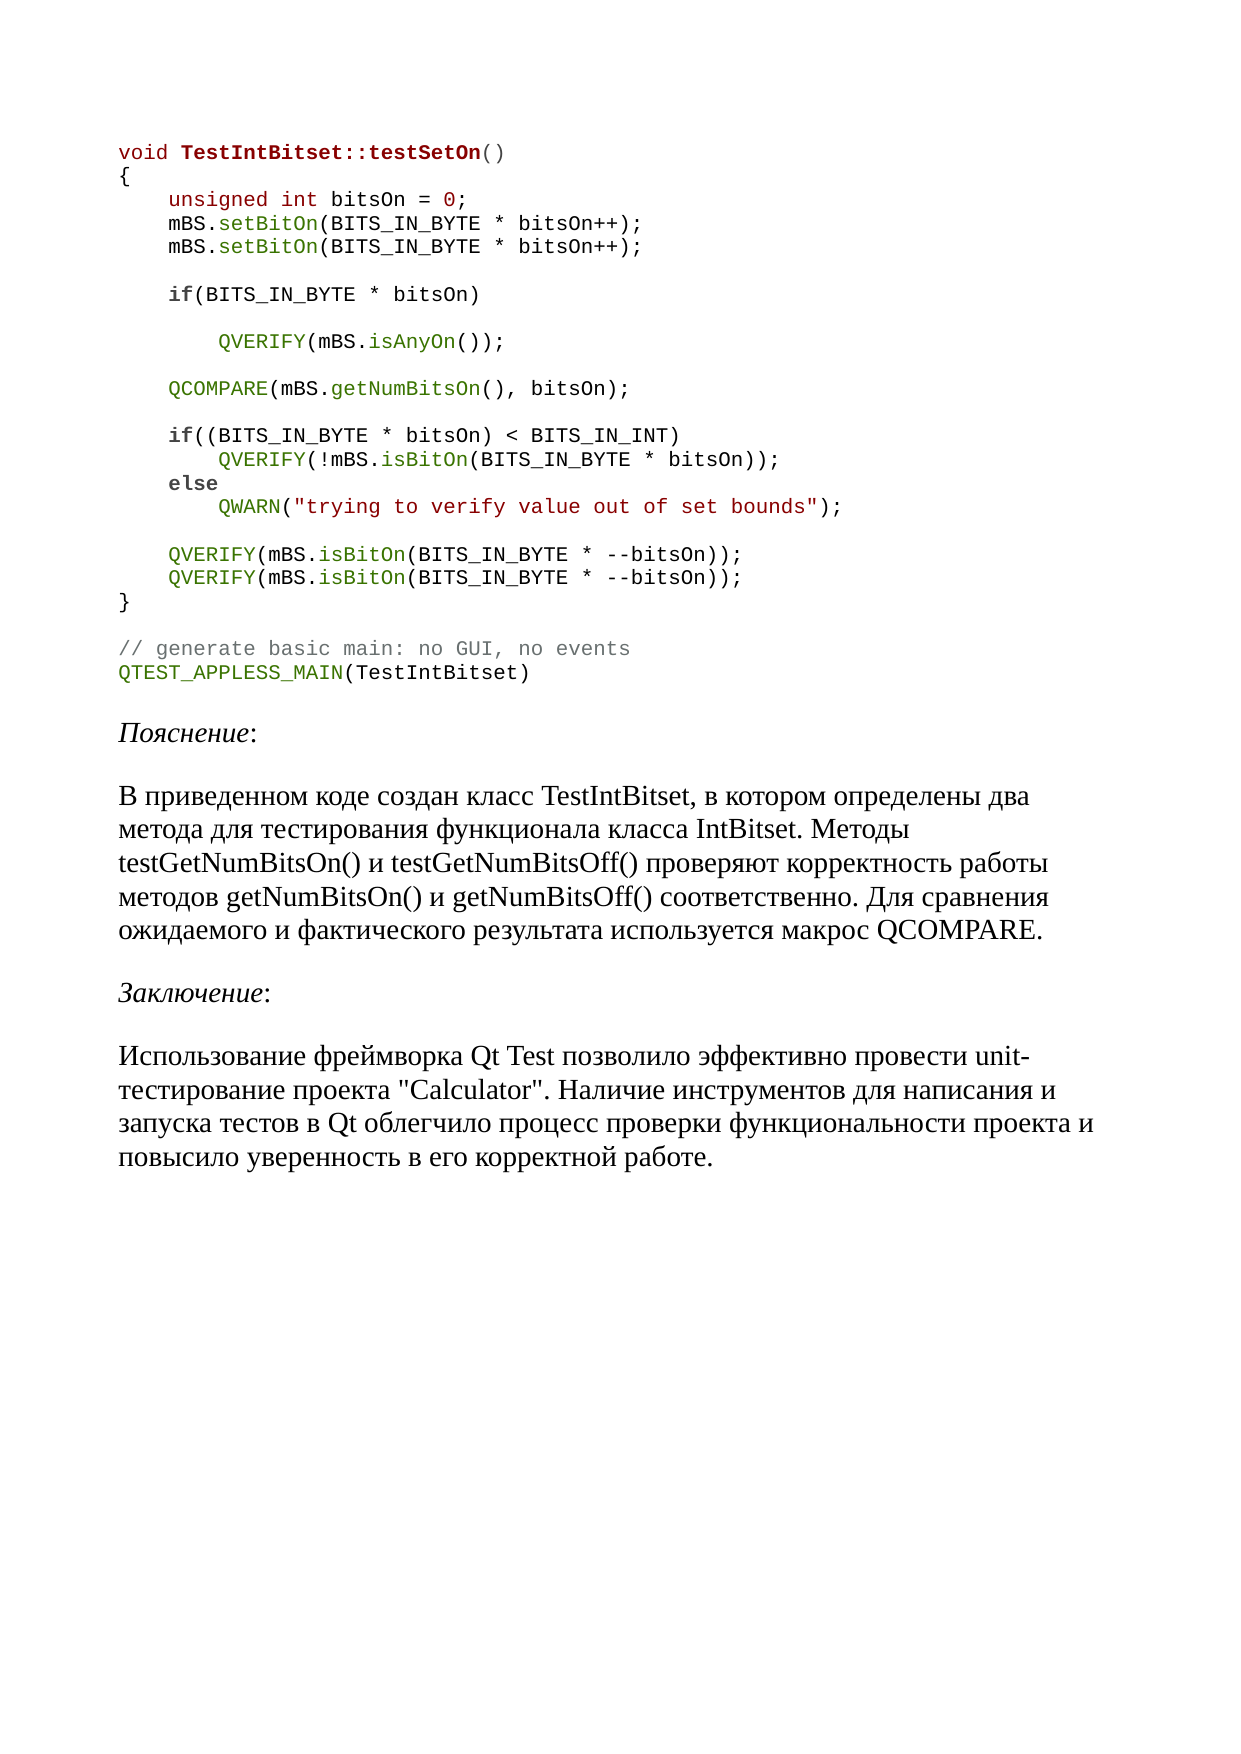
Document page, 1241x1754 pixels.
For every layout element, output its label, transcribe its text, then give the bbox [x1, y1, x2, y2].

text if(BITS_IN_BYTE * bitsOn) [118, 284, 1122, 307]
text В приведенном коде создан класс TestIntBitset, в котором определены два метода для тестирования функционала класса IntBitset. Методы testGetNumBitsOn() и testGetNumBitsOff() проверяют корректность работы методов getNumBitsOn() и getNumBitsOff() соответственно. Для сравнения ожидаемого и фактического результата используется макрос QCOMPARE. [118, 778, 1122, 946]
text // generate basic main: no GUI, no events [118, 638, 1122, 662]
text Пояснение: [118, 715, 1122, 749]
text mBS.setBitOn(BITS_IN_BYTE * bitsOn++); [118, 213, 1122, 236]
text QVERIFY(mBS.isBitOn(BITS_IN_BYTE * --bitsOn)); [118, 544, 1122, 567]
text QTEST_APPLESS_MAIN(TestIntBitset) [118, 662, 1122, 686]
text QVERIFY(mBS.isAnyOn()); [118, 331, 1122, 354]
text else [118, 473, 1122, 496]
text if((BITS_IN_BYTE * bitsOn) < BITS_IN_INT) [118, 426, 1122, 449]
text QVERIFY(!mBS.isBitOn(BITS_IN_BYTE * bitsOn)); [118, 449, 1122, 473]
text unsigned int bitsOn = 0; [118, 189, 1122, 213]
text Использование фреймворка Qt Test позволило эффективно провести unit-тестирование проекта "Calculator". Наличие инструментов для написания и запуска тестов в Qt облегчило процесс проверки функциональности проекта и повысило уверенность в его корректной работе. [118, 1038, 1122, 1172]
text Заключение: [118, 975, 1122, 1009]
text void TestIntBitset::testSetOn() [118, 142, 1122, 165]
text { [118, 165, 1122, 189]
text } [118, 591, 1122, 615]
text QCOMPARE(mBS.getNumBitsOn(), bitsOn); [118, 378, 1122, 402]
text QVERIFY(mBS.isBitOn(BITS_IN_BYTE * --bitsOn)); [118, 567, 1122, 591]
text mBS.setBitOn(BITS_IN_BYTE * bitsOn++); [118, 236, 1122, 260]
text QWARN("trying to verify value out of set bounds"); [118, 496, 1122, 520]
